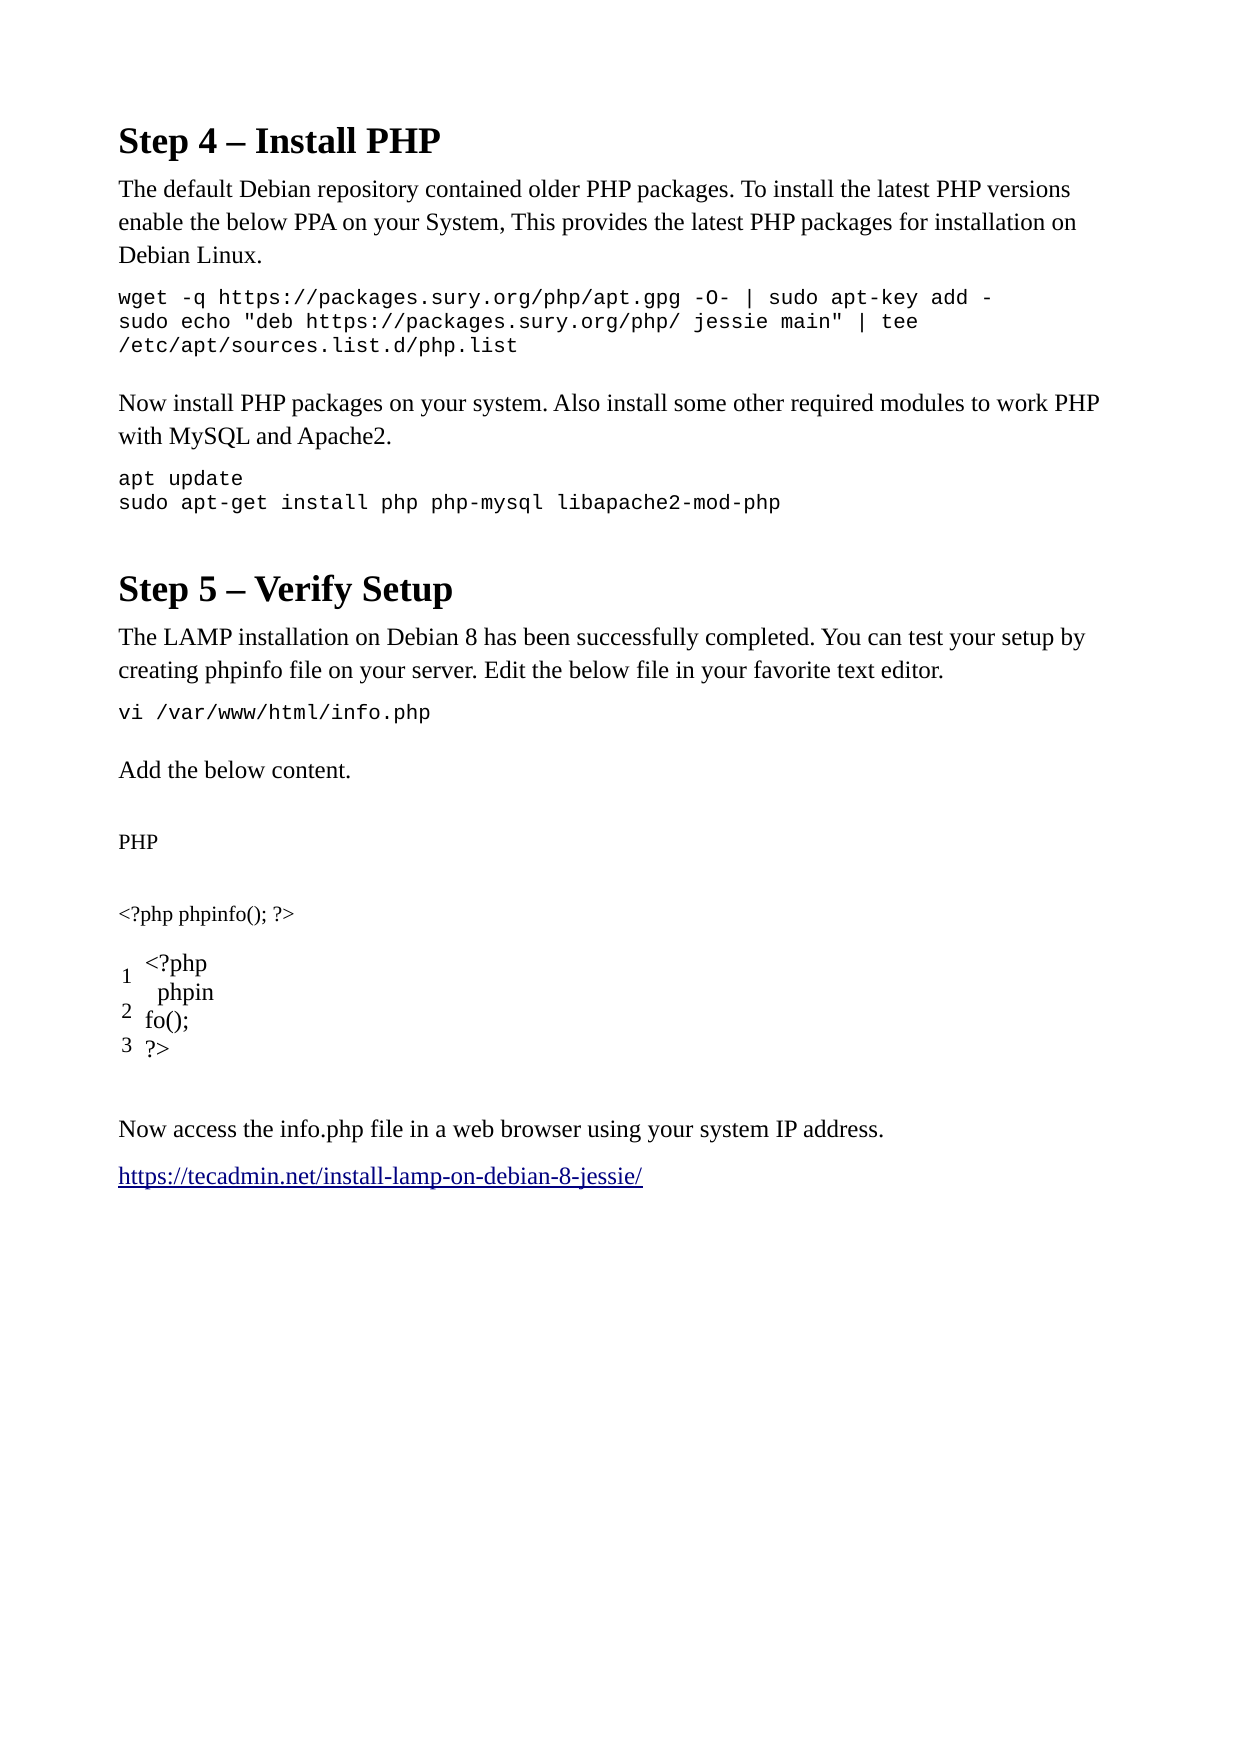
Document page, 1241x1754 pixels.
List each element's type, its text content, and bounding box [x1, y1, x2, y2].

text Now install PHP packages on your system. Also install some other required modules to work PHP with MySQL and Apache2. [118, 388, 1122, 449]
table_header <?php phpinfo(); ?> [142, 945, 220, 1066]
text <?php phpinfo(); ?> [118, 892, 1122, 926]
text The LAMP installation on Debian 8 has been successfully completed. You can test your setup by creating phpinfo file on your server. Edit the below file in your favorite text editor. [118, 622, 1122, 683]
subtitle Step 5 – Verify Setup [118, 566, 1122, 609]
text wget -q https://packages.sury.org/php/apt.gpg -O- | sudo apt-key add - [118, 287, 1122, 311]
table_header 1 2 3 [118, 945, 142, 1066]
text Now access the info.php file in a web browser using your system IP address. [118, 1114, 1122, 1142]
subtitle Step 4 – Install PHP [118, 118, 1122, 161]
text sudo echo "deb https://packages.sury.org/php/ jessie main" | tee /etc/apt/sources.list.d/php.list [118, 311, 1122, 358]
text vi /var/www/html/info.php [118, 702, 1122, 726]
text Add the below content. [118, 755, 1122, 784]
text The default Debian repository contained older PHP packages. To install the latest PHP versions enable the below PPA on your System, This provides the latest PHP packages for installation on Debian Linux. [118, 174, 1122, 268]
text sudo apt-get install php php-mysql libapache2-mod-php [118, 492, 1122, 516]
text apt update [118, 468, 1122, 492]
text PHP [118, 822, 1122, 854]
text https://tecadmin.net/install-lamp-on-debian-8-jessie/ [118, 1161, 1122, 1190]
